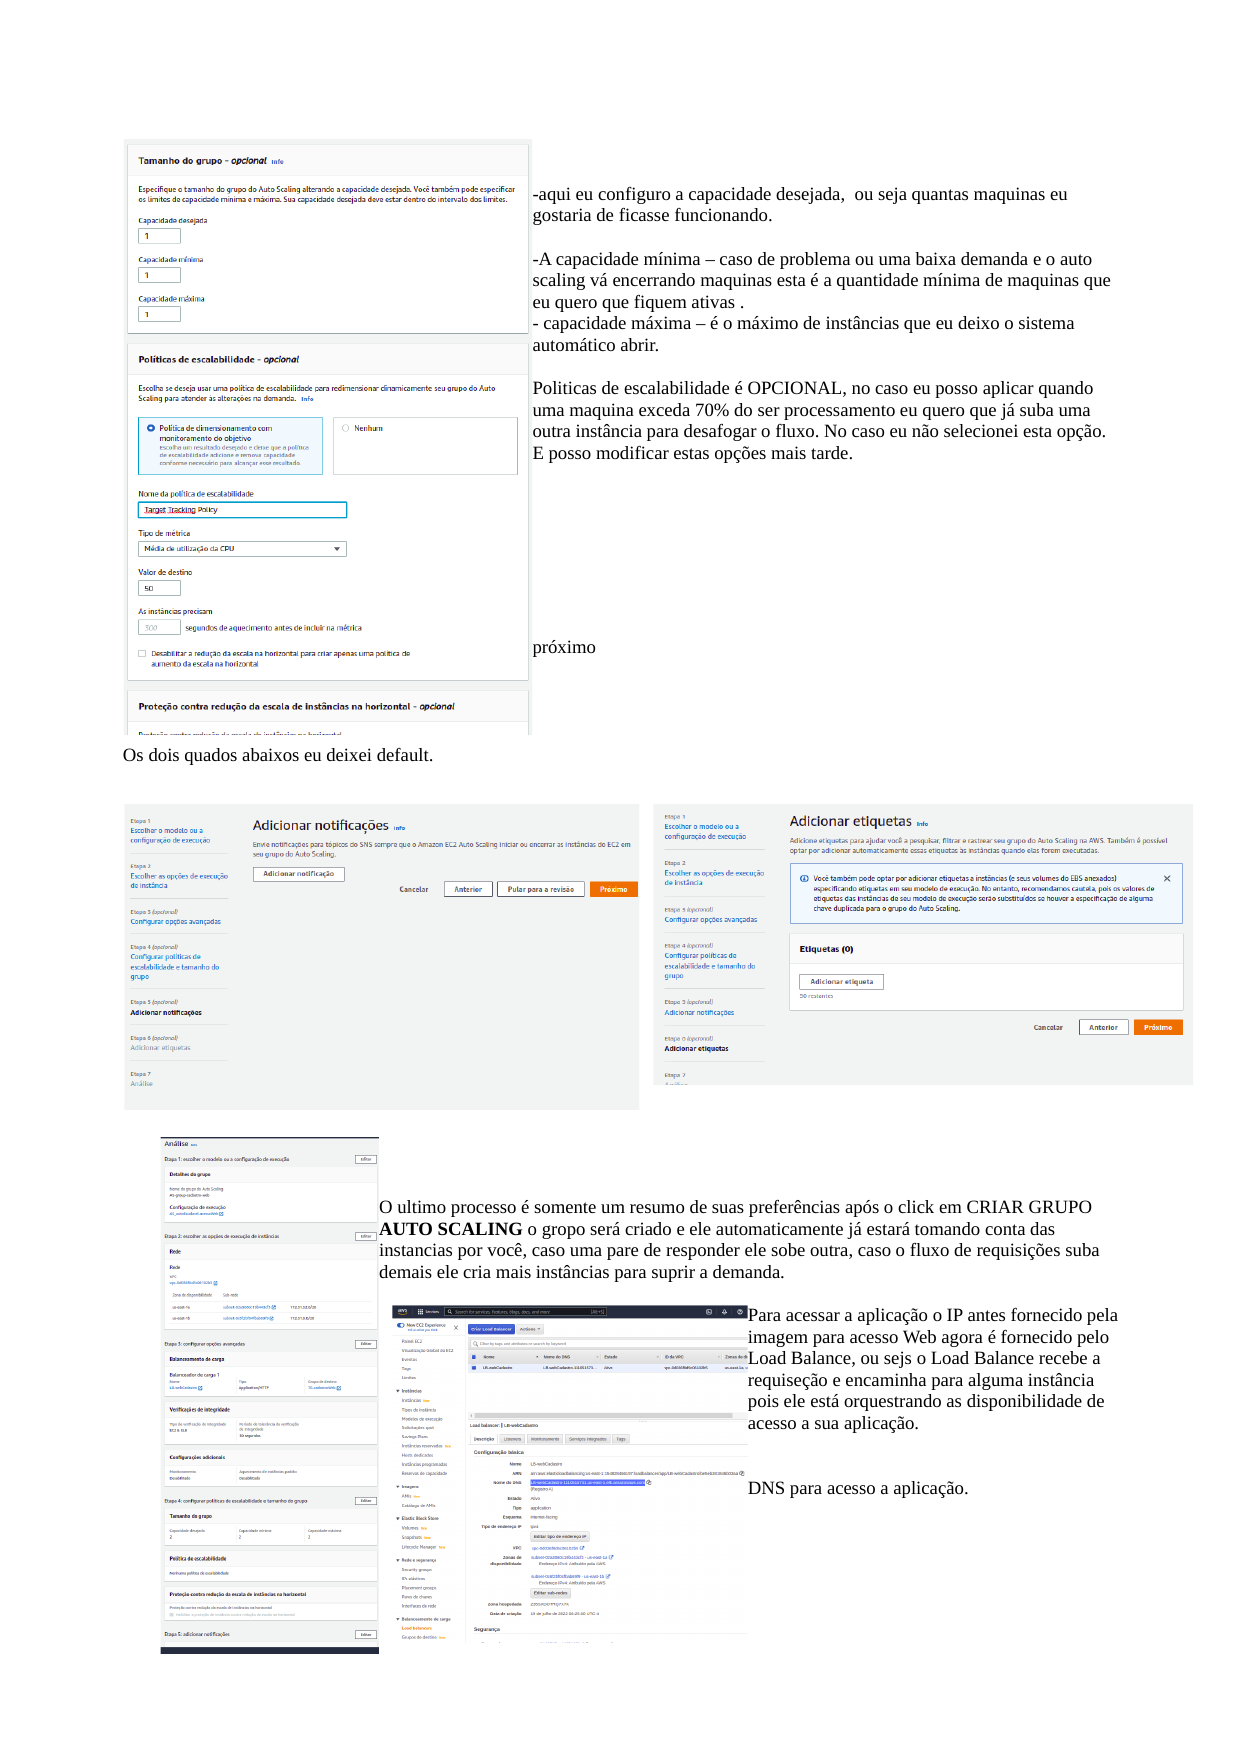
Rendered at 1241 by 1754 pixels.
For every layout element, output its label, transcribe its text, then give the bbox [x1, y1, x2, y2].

text Para acessar a aplicação o IP antes fornecido pela imagem para acesso Web agora é fornecido pelo Load Balance, ou sejs o Load Balance recebe a requiseção e encaminha para alguma instância pois ele está orquestrando as disponibilidade de acesso a sua aplicação. [379, 1304, 1122, 1433]
text - capacidade máxima – é o máximo de instâncias que eu deixo o sistema automático abrir. [533, 312, 1122, 355]
text Politicas de escalabilidade é OPCIONAL, no caso eu posso aplicar quando uma maquina exceda 70% do ser processamento eu quero que já suba uma outra instância para desafogar o fluxo. No caso eu não selecionei esta opção. E posso modificar estas opções mais tarde. [533, 377, 1122, 463]
text DNS para acesso a aplicação. [748, 1477, 1122, 1498]
text [118, 1477, 160, 1498]
picture [160, 1137, 379, 1654]
text próximo [533, 636, 1122, 657]
picture [653, 804, 1194, 1085]
text O ultimo processo é somente um resumo de suas preferências após o click em CRIAR GRUPO AUTO SCALING o gropo será criado e ele automaticamente já estará tomando conta das instancias por você, caso uma pare de responder ele sobe outra, caso o fluxo de requisições suba demais ele cria mais instâncias para suprir a demanda. [379, 1196, 1122, 1282]
picture [123, 139, 533, 735]
text -A capacidade mínima – caso de problema ou uma baixa demanda e o auto scaling vá encerrando maquinas esta é a quantidade mínima de maquinas que eu quero que fiquem ativas . [533, 247, 1122, 312]
text Os dois quados abaixos eu deixei default. [118, 743, 1122, 765]
picture [392, 1305, 748, 1643]
text [118, 1304, 160, 1433]
picture [124, 804, 640, 1110]
text -aqui eu configuro a capacidade desejada, ou seja quantas maquinas eu gostaria de ficasse funcionando. [533, 183, 1122, 226]
